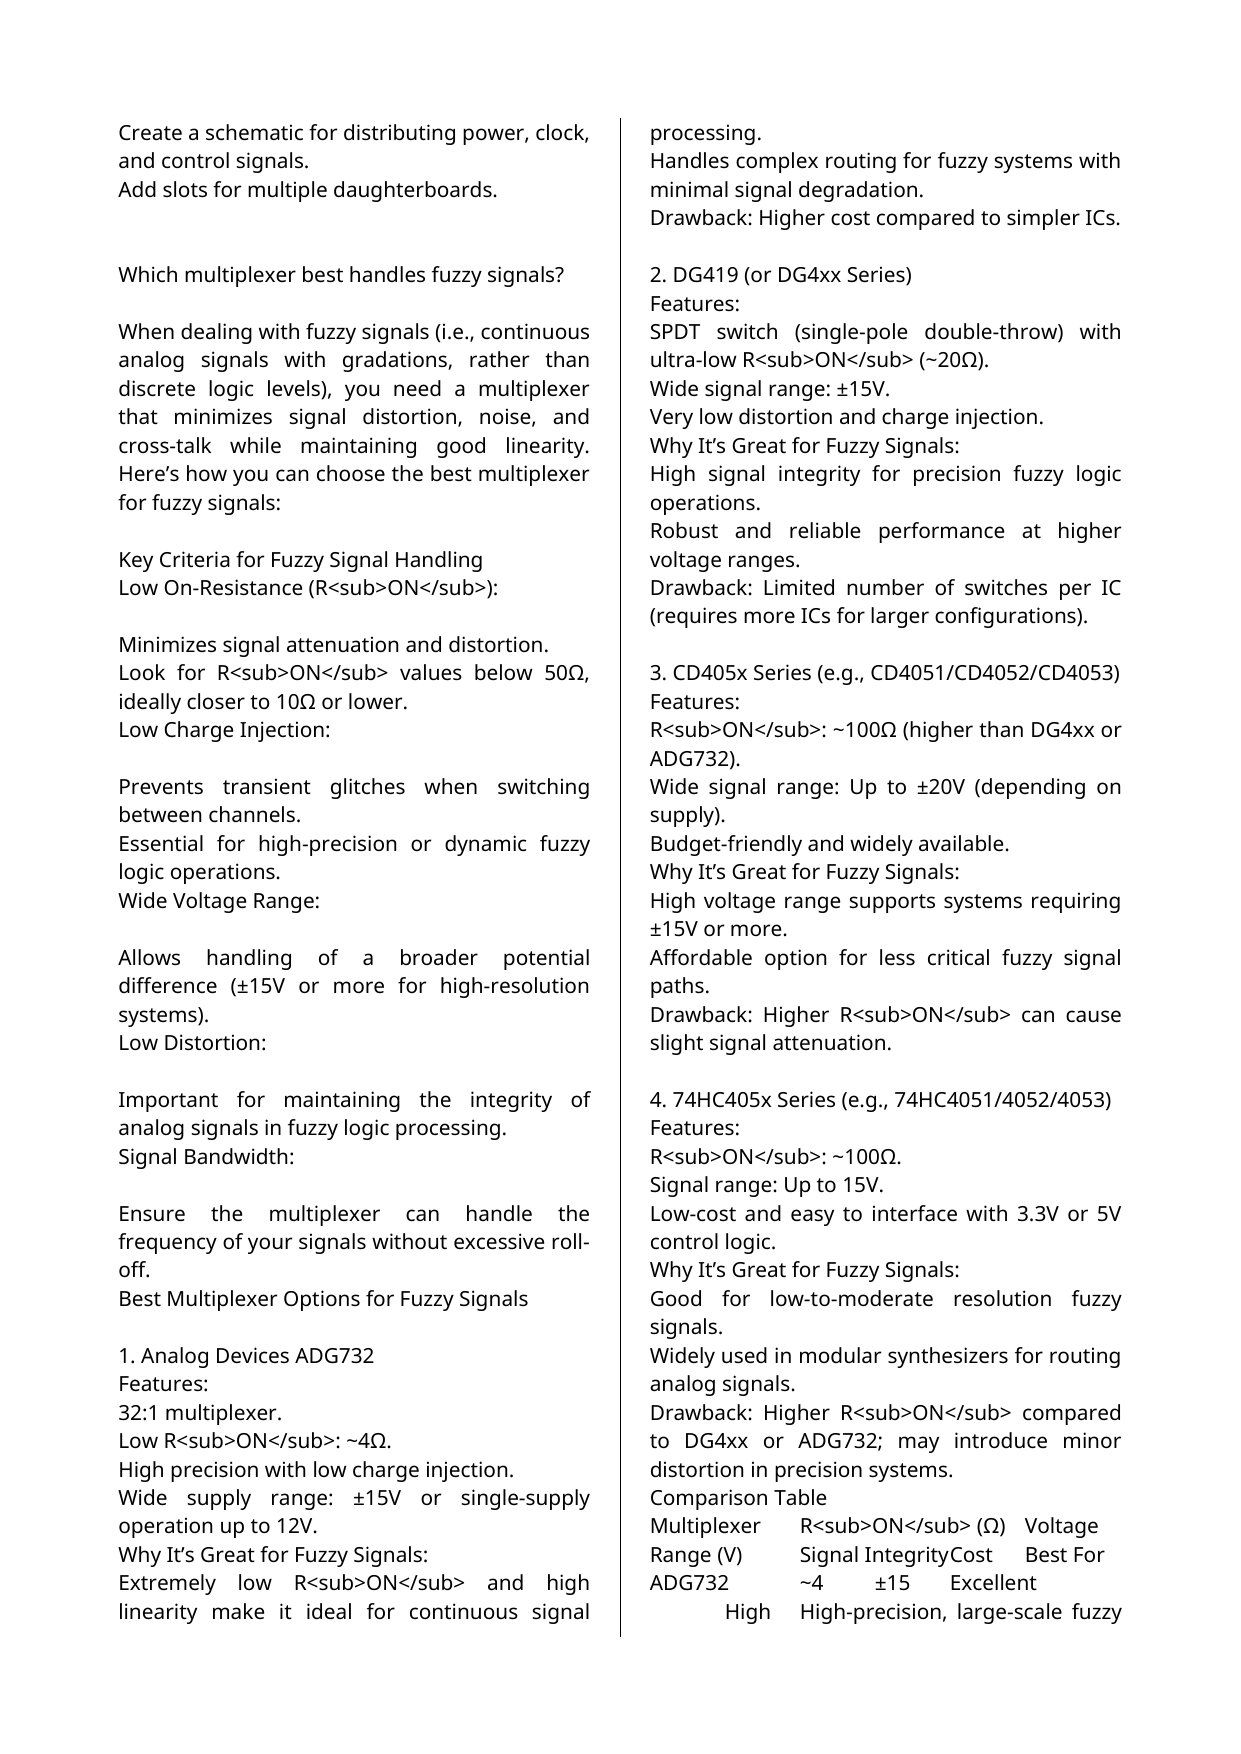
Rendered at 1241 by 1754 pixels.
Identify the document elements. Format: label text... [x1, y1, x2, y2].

text Look for R<sub>ON</sub> values below 50Ω, ideally closer to 10Ω or lower. [118, 658, 591, 715]
text Robust and reliable performance at higher voltage ranges. [649, 516, 1122, 573]
text Low On-Resistance (R<sub>ON</sub>): [118, 573, 591, 602]
text Create a schematic for distributing power, clock, and control signals. [118, 118, 591, 175]
text Minimizes signal attenuation and distortion. [118, 630, 591, 658]
text Key Criteria for Fuzzy Signal Handling [118, 545, 591, 573]
text Why It’s Great for Fuzzy Signals: [118, 1540, 591, 1568]
text 32:1 multiplexer. [118, 1398, 591, 1426]
text Signal Bandwidth: [118, 1142, 591, 1170]
text Why It’s Great for Fuzzy Signals: [649, 431, 1122, 459]
text Drawback: Higher R<sub>ON</sub> can cause slight signal attenuation. [649, 1000, 1122, 1057]
text Essential for high-precision or dynamic fuzzy logic operations. [118, 829, 591, 886]
text Budget-friendly and widely available. [649, 829, 1122, 857]
text R<sub>ON</sub>: ~100Ω. [649, 1142, 1122, 1170]
text Low Charge Injection: [118, 715, 591, 744]
text Widely used in modular synthesizers for routing analog signals. [649, 1341, 1122, 1398]
text Very low distortion and charge injection. [649, 402, 1122, 431]
text Wide supply range: ±15V or single-supply operation up to 12V. [118, 1483, 591, 1540]
text When dealing with fuzzy signals (i.e., continuous analog signals with gradations, rather than discrete logic levels), you need a multiplexer that minimizes signal distortion, noise, and cross-talk while maintaining good linearity. Here’s how you can choose the best multiplexer for fuzzy signals: [118, 317, 591, 516]
text Features: [649, 687, 1122, 715]
text High signal integrity for precision fuzzy logic operations. [649, 459, 1122, 516]
text Best Multiplexer Options for Fuzzy Signals [118, 1284, 591, 1312]
text 1. Analog Devices ADG732 [118, 1341, 591, 1369]
text Affordable option for less critical fuzzy signal paths. [649, 943, 1122, 1000]
text Extremely low R<sub>ON</sub> and high linearity make it ideal for continuous signal [118, 1568, 591, 1625]
text Wide Voltage Range: [118, 886, 591, 914]
text Handles complex routing for fuzzy systems with minimal signal degradation. [649, 147, 1122, 203]
text Drawback: Limited number of switches per IC (requires more ICs for larger configurations). [649, 573, 1122, 630]
text Wide signal range: Up to ±20V (depending on supply). [649, 772, 1122, 829]
text Low Distortion: [118, 1028, 591, 1057]
text Comparison Table [649, 1483, 1122, 1512]
text ADG732 ~4 ±15 Excellent High High-precision, large-scale fuzzy [649, 1568, 1122, 1625]
text Why It’s Great for Fuzzy Signals: [649, 1256, 1122, 1284]
text Prevents transient glitches when switching between channels. [118, 772, 591, 829]
text 2. DG419 (or DG4xx Series) [649, 260, 1122, 289]
text High voltage range supports systems requiring ±15V or more. [649, 886, 1122, 943]
text R<sub>ON</sub>: ~100Ω (higher than DG4xx or ADG732). [649, 715, 1122, 772]
text Drawback: Higher cost compared to simpler ICs. [649, 203, 1122, 232]
text Features: [649, 1113, 1122, 1142]
text Important for maintaining the integrity of analog signals in fuzzy logic processing. [118, 1085, 591, 1142]
text Multiplexer R<sub>ON</sub> (Ω) Voltage Range (V) Signal Integrity Cost Best For [649, 1512, 1122, 1568]
text SPDT switch (single-pole double-throw) with ultra-low R<sub>ON</sub> (~20Ω). [649, 317, 1122, 374]
text Signal range: Up to 15V. [649, 1170, 1122, 1199]
text Good for low-to-moderate resolution fuzzy signals. [649, 1284, 1122, 1341]
text processing. [649, 118, 1122, 147]
text Low-cost and easy to interface with 3.3V or 5V control logic. [649, 1199, 1122, 1256]
text Wide signal range: ±15V. [649, 374, 1122, 402]
text Low R<sub>ON</sub>: ~4Ω. [118, 1426, 591, 1455]
text Allows handling of a broader potential difference (±15V or more for high-resolution systems). [118, 943, 591, 1028]
text 4. 74HC405x Series (e.g., 74HC4051/4052/4053) [649, 1085, 1122, 1113]
text Add slots for multiple daughterboards. [118, 175, 591, 203]
text Features: [118, 1369, 591, 1398]
text High precision with low charge injection. [118, 1455, 591, 1483]
text Which multiplexer best handles fuzzy signals? [118, 260, 591, 289]
text Why It’s Great for Fuzzy Signals: [649, 857, 1122, 886]
text Drawback: Higher R<sub>ON</sub> compared to DG4xx or ADG732; may introduce minor distortion in precision systems. [649, 1398, 1122, 1483]
text Features: [649, 289, 1122, 317]
text 3. CD405x Series (e.g., CD4051/CD4052/CD4053) [649, 658, 1122, 687]
text Ensure the multiplexer can handle the frequency of your signals without excessive roll-off. [118, 1199, 591, 1284]
